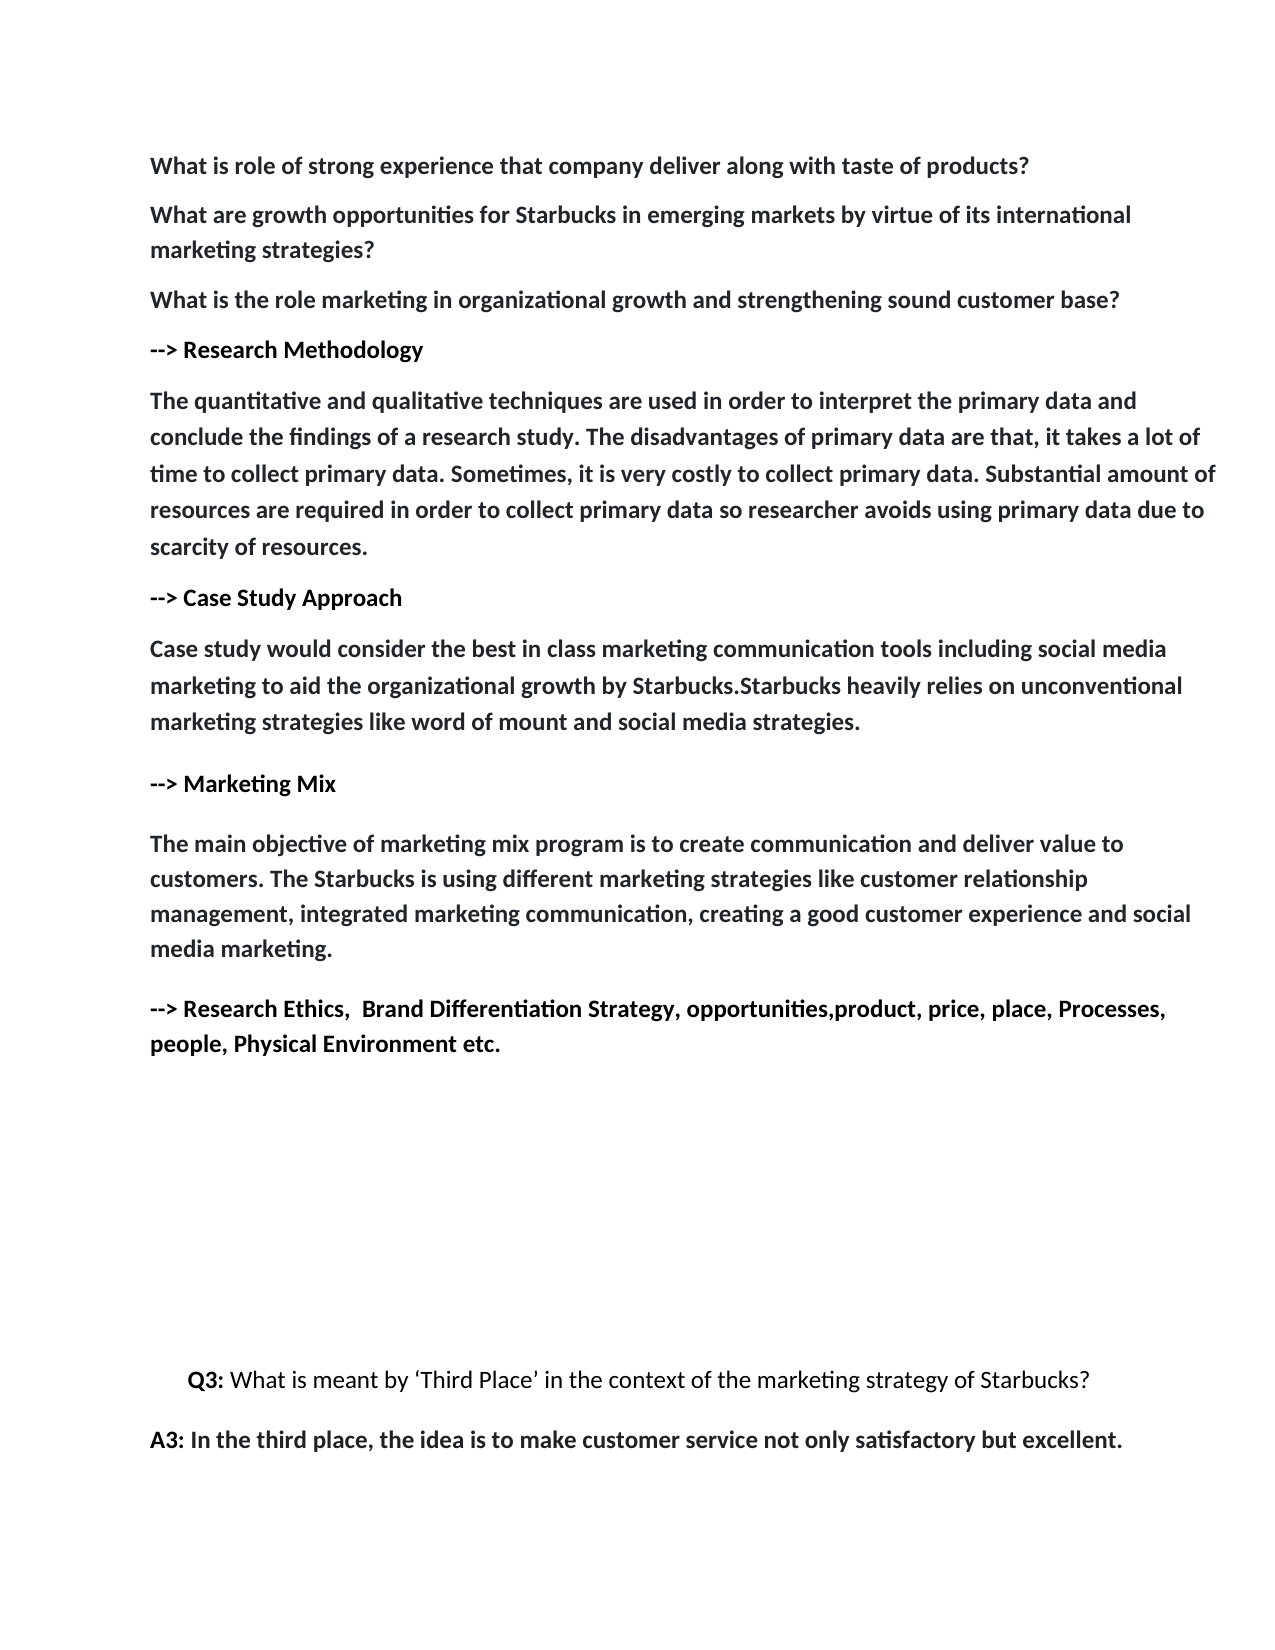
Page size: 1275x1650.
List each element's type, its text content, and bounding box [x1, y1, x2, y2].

text Q3: What is meant by ‘Third Place’ in the context of the marketing strategy of Starbucks? [187, 1364, 1224, 1395]
subtitle --> Marketing Mix [150, 768, 1224, 799]
text What is the role marketing in organizational growth and strengthening sound customer base? [150, 284, 1224, 315]
text --> Research Methodology [150, 334, 1224, 364]
text --> Case Study Approach [150, 582, 1224, 613]
text --> Research Ethics, Brand Differentiation Strategy, opportunities,product, price, place, Processes, people, Physical Environment etc. [150, 993, 1224, 1059]
text What are growth opportunities for Starbucks in emerging markets by virtue of its international marketing strategies? [150, 199, 1224, 265]
text What is role of strong experience that company deliver along with taste of products? [150, 150, 1224, 181]
text Case study would consider the best in class marketing communication tools including social media marketing to aid the organizational growth by Starbucks.Starbucks heavily relies on unconventional marketing strategies like word of mount and social media strategies. [150, 633, 1224, 737]
text The main objective of marketing mix program is to create communication and deliver value to customers. The Starbucks is using different marketing strategies like customer relationship management, integrated marketing communication, creating a good customer experience and social media marketing. [150, 828, 1224, 964]
text A3: In the third place, the idea is to make customer service not only satisfactory but excellent. [150, 1424, 1224, 1455]
text The quantitative and qualitative techniques are used in order to interpret the primary data and conclude the findings of a research study. The disadvantages of primary data are that, it takes a lot of time to collect primary data. Sometimes, it is very costly to collect primary data. Substantial amount of resources are required in order to collect primary data so researcher avoids using primary data due to scarcity of resources. [150, 385, 1224, 562]
